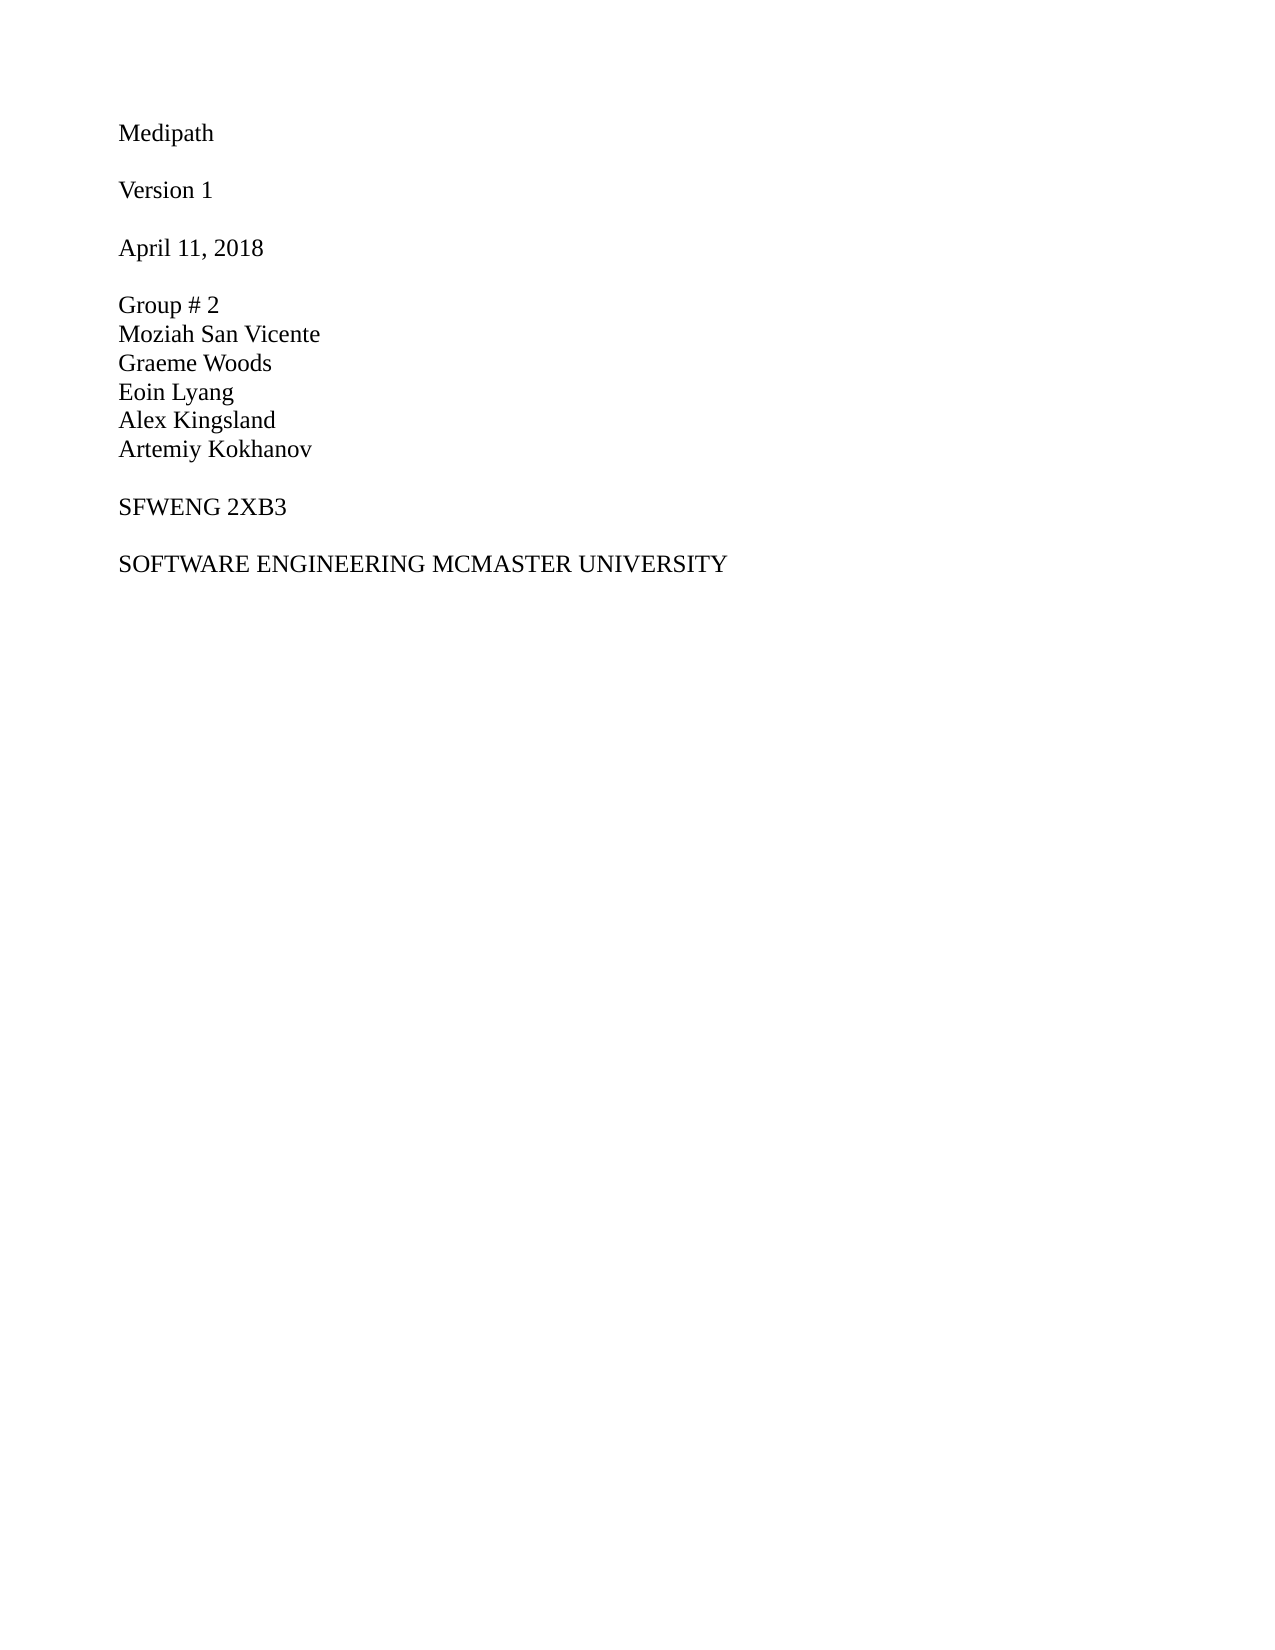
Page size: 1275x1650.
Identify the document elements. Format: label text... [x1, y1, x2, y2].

text Group # 2 [118, 291, 1157, 319]
text Eoin Lyang [118, 377, 1157, 406]
text Graeme Woods [118, 348, 1157, 377]
text Alex Kingsland [118, 406, 1157, 434]
text Moziah San Vicente [118, 319, 1157, 348]
text April 11, 2018 [118, 233, 1157, 262]
text SFWENG 2XB3 [118, 492, 1157, 521]
text Artemiy Kokhanov [118, 434, 1157, 463]
text Medipath [118, 118, 1157, 147]
text Version 1 [118, 176, 1157, 204]
text SOFTWARE ENGINEERING MCMASTER UNIVERSITY [118, 549, 1157, 578]
